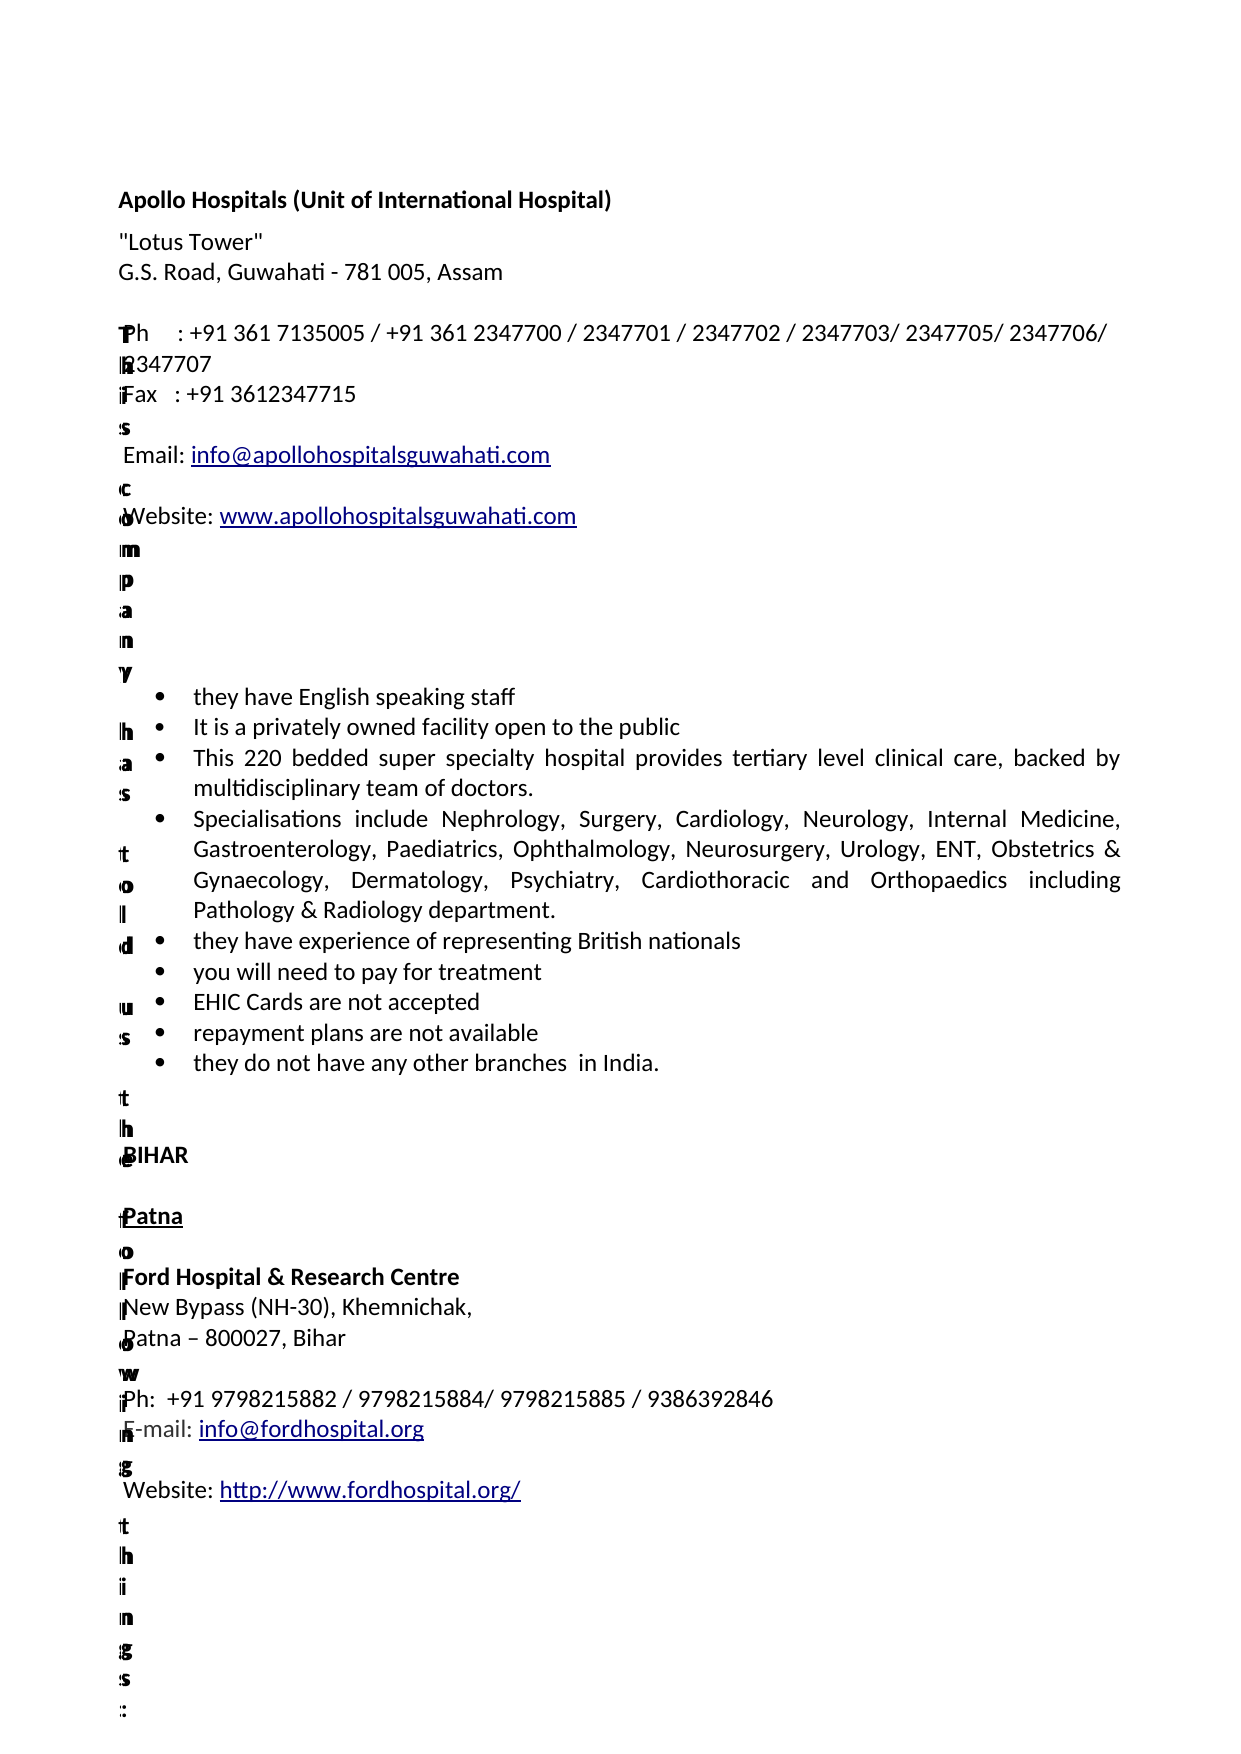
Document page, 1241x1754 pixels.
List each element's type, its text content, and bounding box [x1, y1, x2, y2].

list repayment plans are not available [156, 1017, 1122, 1047]
text Website: http://www.fordhospital.org/ [123, 1474, 1122, 1505]
list they do not have any other branches in India. [156, 1047, 1122, 1078]
list you will need to pay for treatment [156, 956, 1122, 986]
list This 220 bedded super specialty hospital provides tertiary level clinical care, backed by multidisciplinary team of doctors. [156, 742, 1122, 803]
text New Bypass (NH-30), Khemnichak, [123, 1291, 1122, 1322]
text E-mail: info@fordhospital.org [123, 1413, 1122, 1444]
list EHIC Cards are not accepted [156, 986, 1122, 1017]
text BIHAR [123, 1139, 1122, 1169]
text Email: info@apollohospitalsguwahati.com [123, 439, 1122, 470]
list they have English speaking staff [156, 681, 1122, 711]
text Patna – 800027, Bihar [123, 1322, 1122, 1352]
list they have experience of representing British nationals [156, 925, 1122, 956]
text Fax : +91 3612347715 [123, 378, 1122, 409]
text Ph : +91 361 7135005 / +91 361 2347700 / 2347701 / 2347702 / 2347703/ 2347705/ 2347706/ 2347707 [118, 317, 1122, 378]
text Website: www.apollohospitalsguwahati.com [123, 500, 1122, 531]
text Ph: +91 9798215882 / 9798215884/ 9798215885 / 9386392846 [123, 1383, 1122, 1413]
text Ford Hospital & Research Centre [123, 1261, 1122, 1291]
text Patna [123, 1200, 1122, 1230]
subtitle Apollo Hospitals (Unit of International Hospital) [118, 184, 1122, 215]
list Specialisations include Nephrology, Surgery, Cardiology, Neurology, Internal Medicine, Gastroenterology, Paediatrics, Ophthalmology, Neurosurgery, Urology, ENT, Obstetrics & Gynaecology, Dermatology, Psychiatry, Cardiothoracic and Orthopaedics including Pathology & Radiology department. [156, 803, 1122, 925]
text "Lotus Tower" G.S. Road, Guwahati - 781 005, Assam [118, 226, 1122, 287]
list It is a privately owned facility open to the public [156, 711, 1122, 742]
